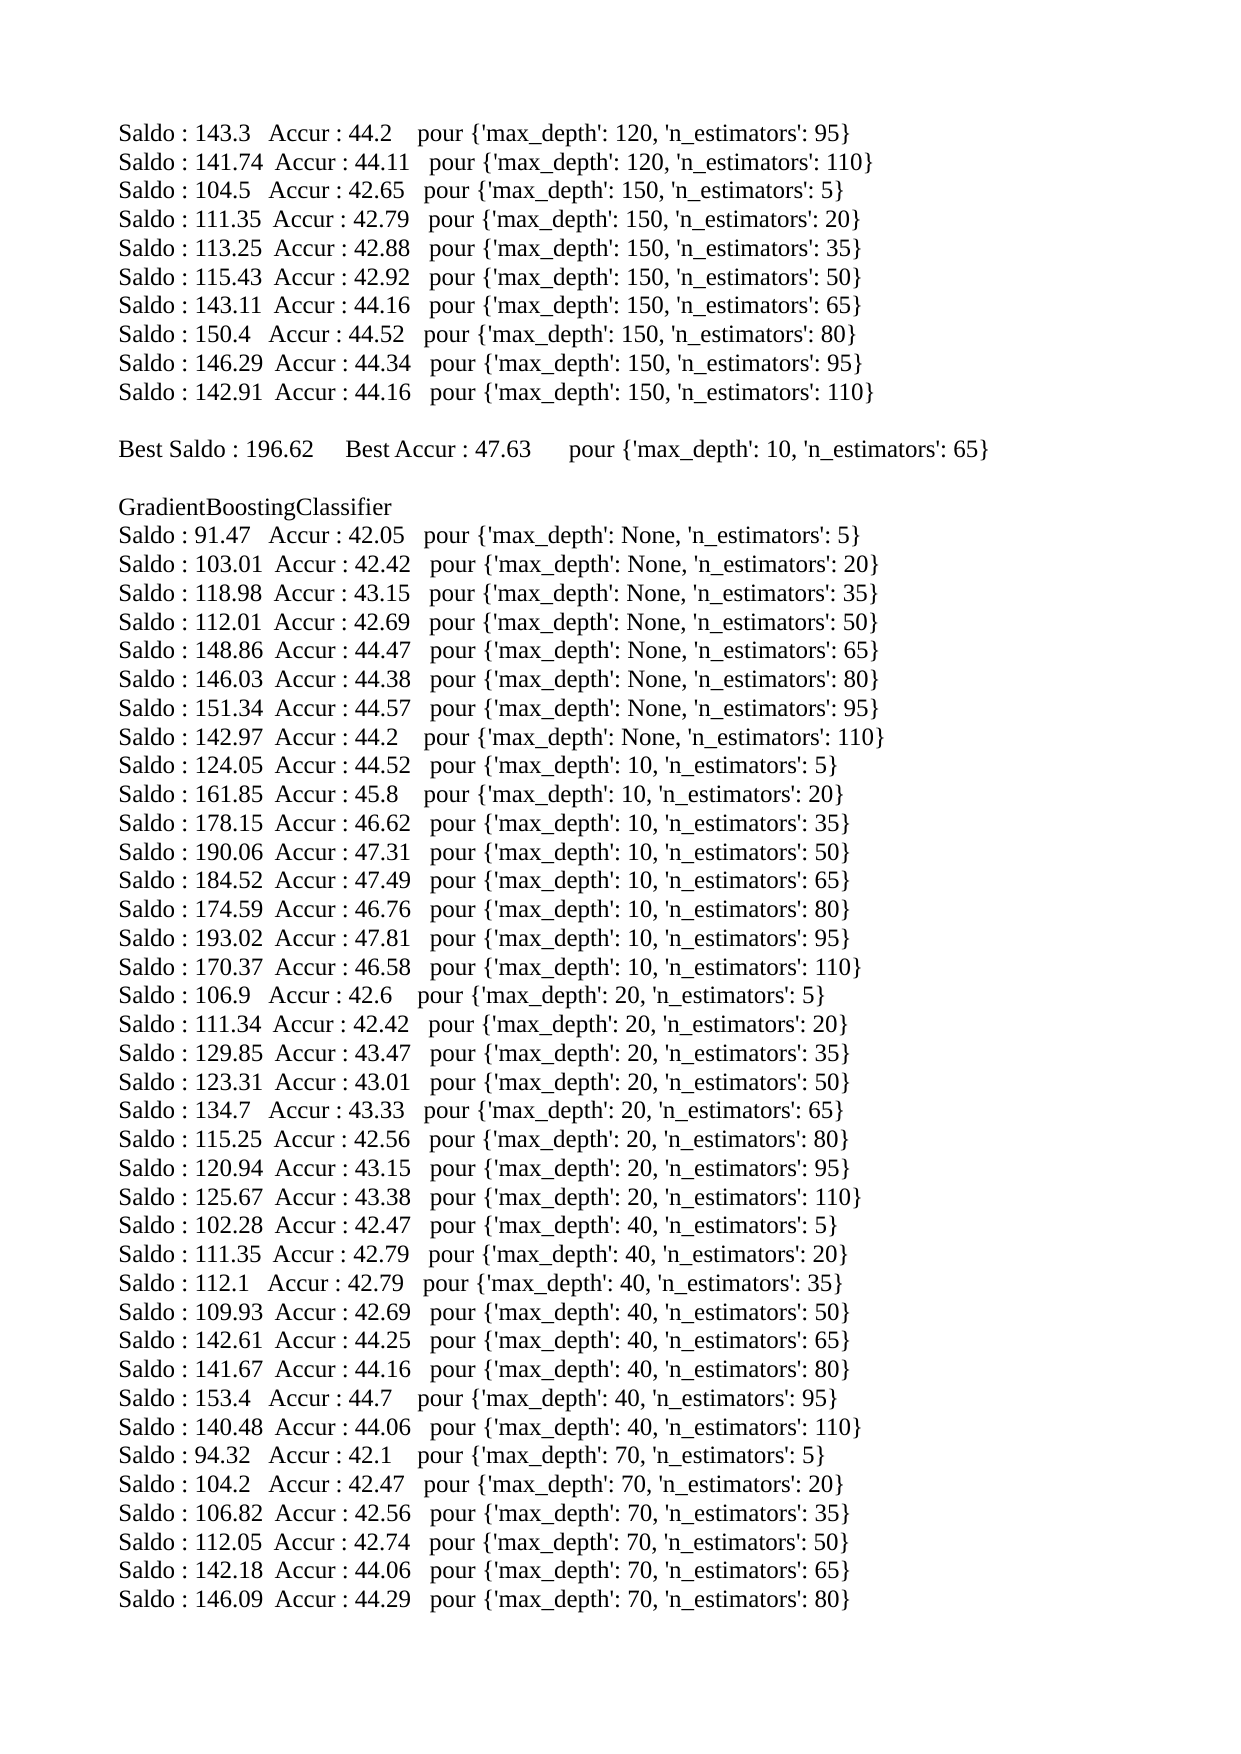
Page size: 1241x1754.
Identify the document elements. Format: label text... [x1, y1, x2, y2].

text Saldo : 115.43 Accur : 42.92 pour {'max_depth': 150, 'n_estimators': 50} [118, 262, 1122, 291]
text Saldo : 91.47 Accur : 42.05 pour {'max_depth': None, 'n_estimators': 5} [118, 521, 1122, 549]
text Saldo : 111.35 Accur : 42.79 pour {'max_depth': 150, 'n_estimators': 20} [118, 204, 1122, 233]
text Saldo : 140.48 Accur : 44.06 pour {'max_depth': 40, 'n_estimators': 110} [118, 1412, 1122, 1441]
text Saldo : 103.01 Accur : 42.42 pour {'max_depth': None, 'n_estimators': 20} [118, 549, 1122, 578]
text Saldo : 184.52 Accur : 47.49 pour {'max_depth': 10, 'n_estimators': 65} [118, 866, 1122, 894]
text Saldo : 111.35 Accur : 42.79 pour {'max_depth': 40, 'n_estimators': 20} [118, 1239, 1122, 1268]
text Saldo : 106.9 Accur : 42.6 pour {'max_depth': 20, 'n_estimators': 5} [118, 981, 1122, 1009]
text Saldo : 129.85 Accur : 43.47 pour {'max_depth': 20, 'n_estimators': 35} [118, 1038, 1122, 1067]
text Saldo : 142.97 Accur : 44.2 pour {'max_depth': None, 'n_estimators': 110} [118, 722, 1122, 751]
text Saldo : 112.1 Accur : 42.79 pour {'max_depth': 40, 'n_estimators': 35} [118, 1268, 1122, 1297]
text Saldo : 104.5 Accur : 42.65 pour {'max_depth': 150, 'n_estimators': 5} [118, 176, 1122, 204]
text Saldo : 106.82 Accur : 42.56 pour {'max_depth': 70, 'n_estimators': 35} [118, 1498, 1122, 1527]
text Saldo : 142.91 Accur : 44.16 pour {'max_depth': 150, 'n_estimators': 110} [118, 377, 1122, 406]
text Saldo : 111.34 Accur : 42.42 pour {'max_depth': 20, 'n_estimators': 20} [118, 1009, 1122, 1038]
text Saldo : 178.15 Accur : 46.62 pour {'max_depth': 10, 'n_estimators': 35} [118, 808, 1122, 837]
text Saldo : 115.25 Accur : 42.56 pour {'max_depth': 20, 'n_estimators': 80} [118, 1124, 1122, 1153]
text GradientBoostingClassifier [118, 492, 1122, 521]
text Saldo : 143.11 Accur : 44.16 pour {'max_depth': 150, 'n_estimators': 65} [118, 291, 1122, 319]
text Saldo : 125.67 Accur : 43.38 pour {'max_depth': 20, 'n_estimators': 110} [118, 1182, 1122, 1211]
text Saldo : 120.94 Accur : 43.15 pour {'max_depth': 20, 'n_estimators': 95} [118, 1153, 1122, 1182]
text Saldo : 124.05 Accur : 44.52 pour {'max_depth': 10, 'n_estimators': 5} [118, 751, 1122, 779]
text Saldo : 142.61 Accur : 44.25 pour {'max_depth': 40, 'n_estimators': 65} [118, 1326, 1122, 1354]
text Saldo : 112.01 Accur : 42.69 pour {'max_depth': None, 'n_estimators': 50} [118, 607, 1122, 636]
text Saldo : 146.29 Accur : 44.34 pour {'max_depth': 150, 'n_estimators': 95} [118, 348, 1122, 377]
text Saldo : 141.74 Accur : 44.11 pour {'max_depth': 120, 'n_estimators': 110} [118, 147, 1122, 176]
text Saldo : 94.32 Accur : 42.1 pour {'max_depth': 70, 'n_estimators': 5} [118, 1441, 1122, 1469]
text Saldo : 112.05 Accur : 42.74 pour {'max_depth': 70, 'n_estimators': 50} [118, 1527, 1122, 1556]
text Saldo : 141.67 Accur : 44.16 pour {'max_depth': 40, 'n_estimators': 80} [118, 1354, 1122, 1383]
text Best Saldo : 196.62 Best Accur : 47.63 pour {'max_depth': 10, 'n_estimators': 65} [118, 434, 1122, 463]
text Saldo : 161.85 Accur : 45.8 pour {'max_depth': 10, 'n_estimators': 20} [118, 779, 1122, 808]
text Saldo : 193.02 Accur : 47.81 pour {'max_depth': 10, 'n_estimators': 95} [118, 923, 1122, 952]
text Saldo : 150.4 Accur : 44.52 pour {'max_depth': 150, 'n_estimators': 80} [118, 319, 1122, 348]
text Saldo : 148.86 Accur : 44.47 pour {'max_depth': None, 'n_estimators': 65} [118, 636, 1122, 664]
text Saldo : 109.93 Accur : 42.69 pour {'max_depth': 40, 'n_estimators': 50} [118, 1297, 1122, 1326]
text Saldo : 123.31 Accur : 43.01 pour {'max_depth': 20, 'n_estimators': 50} [118, 1067, 1122, 1096]
text Saldo : 102.28 Accur : 42.47 pour {'max_depth': 40, 'n_estimators': 5} [118, 1211, 1122, 1239]
text Saldo : 153.4 Accur : 44.7 pour {'max_depth': 40, 'n_estimators': 95} [118, 1383, 1122, 1412]
text Saldo : 142.18 Accur : 44.06 pour {'max_depth': 70, 'n_estimators': 65} [118, 1556, 1122, 1584]
text Saldo : 143.3 Accur : 44.2 pour {'max_depth': 120, 'n_estimators': 95} [118, 118, 1122, 147]
text Saldo : 190.06 Accur : 47.31 pour {'max_depth': 10, 'n_estimators': 50} [118, 837, 1122, 866]
text Saldo : 146.09 Accur : 44.29 pour {'max_depth': 70, 'n_estimators': 80} [118, 1584, 1122, 1613]
text Saldo : 113.25 Accur : 42.88 pour {'max_depth': 150, 'n_estimators': 35} [118, 233, 1122, 262]
text Saldo : 146.03 Accur : 44.38 pour {'max_depth': None, 'n_estimators': 80} [118, 664, 1122, 693]
text Saldo : 170.37 Accur : 46.58 pour {'max_depth': 10, 'n_estimators': 110} [118, 952, 1122, 981]
text Saldo : 174.59 Accur : 46.76 pour {'max_depth': 10, 'n_estimators': 80} [118, 894, 1122, 923]
text Saldo : 151.34 Accur : 44.57 pour {'max_depth': None, 'n_estimators': 95} [118, 693, 1122, 722]
text Saldo : 134.7 Accur : 43.33 pour {'max_depth': 20, 'n_estimators': 65} [118, 1096, 1122, 1124]
text Saldo : 118.98 Accur : 43.15 pour {'max_depth': None, 'n_estimators': 35} [118, 578, 1122, 607]
text Saldo : 104.2 Accur : 42.47 pour {'max_depth': 70, 'n_estimators': 20} [118, 1469, 1122, 1498]
